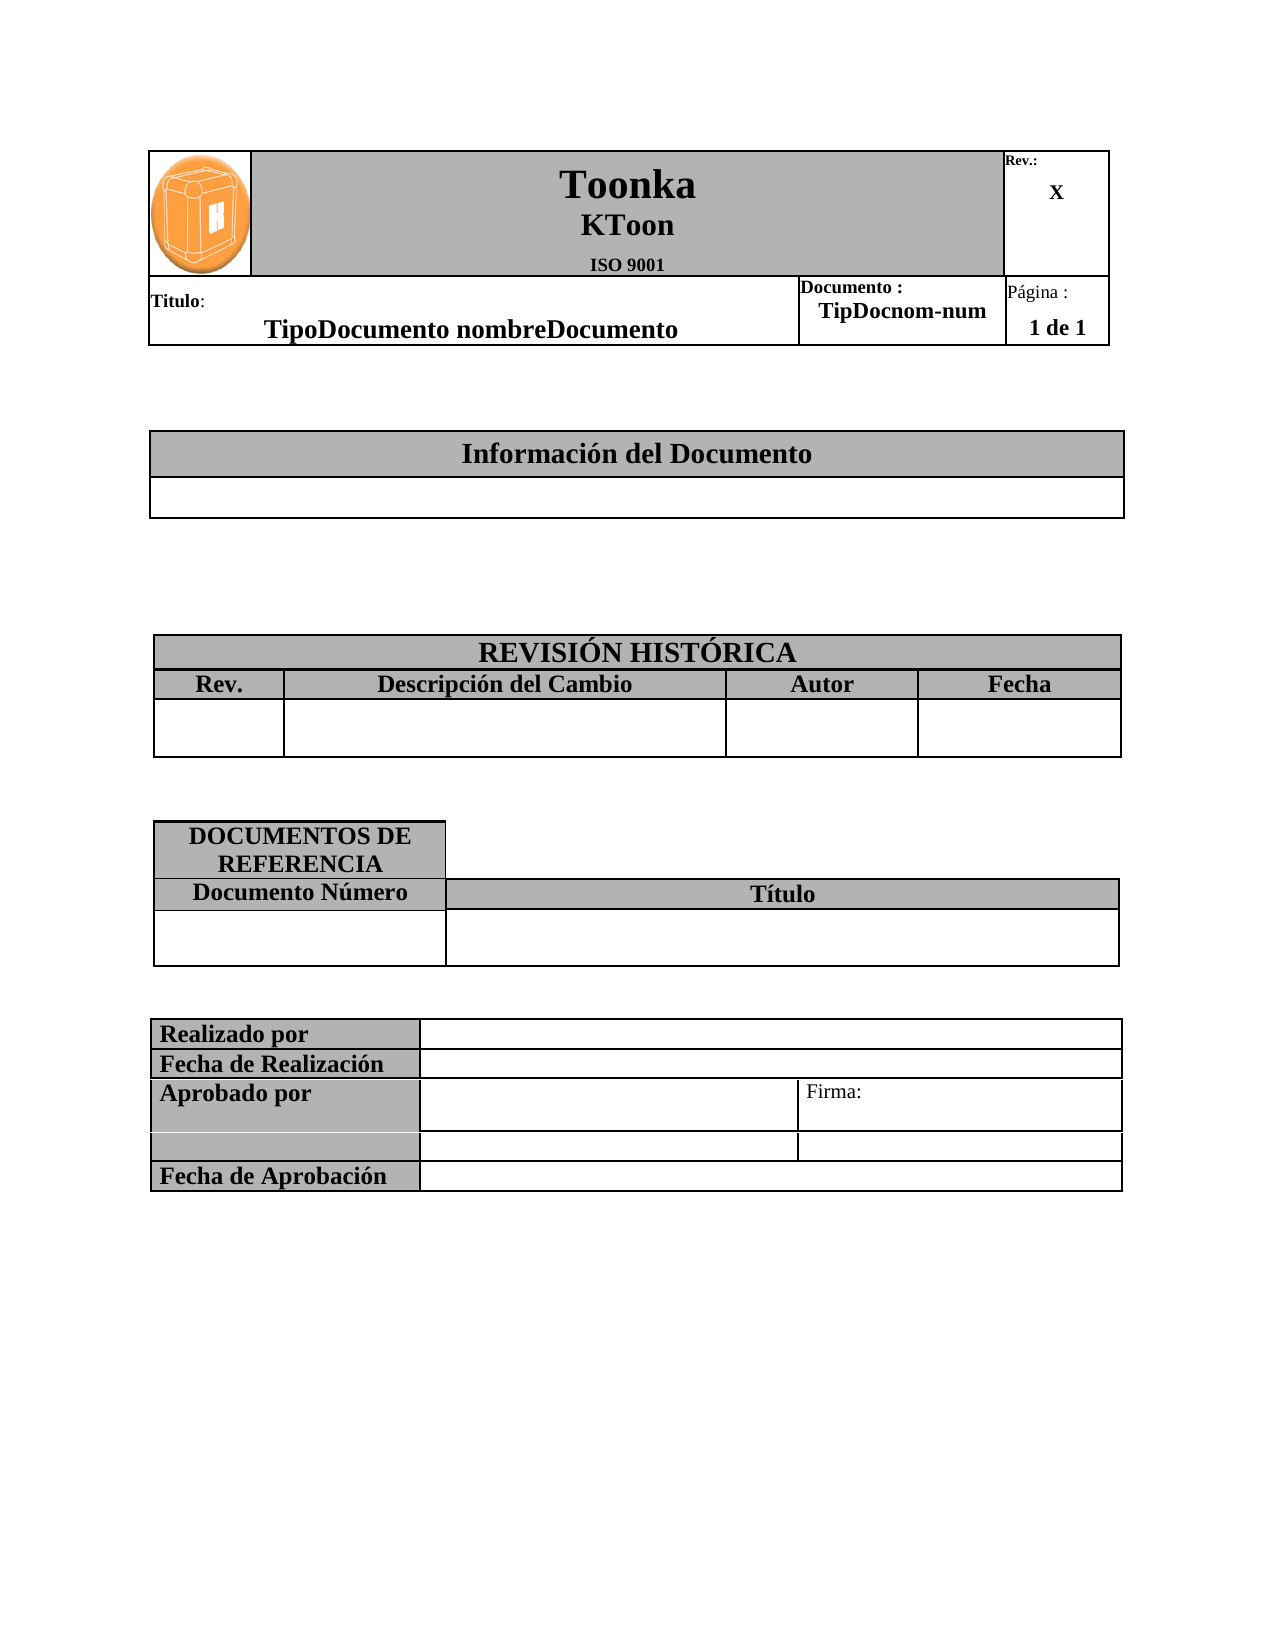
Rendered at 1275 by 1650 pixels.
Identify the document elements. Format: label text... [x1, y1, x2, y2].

table_cell Descripción del Cambio [285, 671, 725, 698]
table_cell [421, 1080, 797, 1130]
table_cell [421, 1133, 797, 1160]
table_cell Fecha de Aprobación [152, 1162, 419, 1190]
table_cell [447, 910, 1118, 965]
table_cell [155, 700, 283, 756]
table_cell [285, 700, 725, 756]
table_header Información del Documento [151, 432, 1123, 476]
table_header REVISIÓN HISTÓRICA [155, 636, 1120, 668]
table_cell [799, 1133, 1121, 1160]
table_cell Fecha [919, 671, 1120, 698]
table_header DOCUMENTOS DE REFERENCIA [155, 823, 445, 878]
table_cell Firma: [799, 1080, 1121, 1130]
table_cell Autor [727, 671, 917, 698]
table_header [446, 820, 1120, 878]
table_cell Documento Número [155, 879, 445, 910]
table_cell [155, 911, 445, 965]
table_cell [421, 1050, 1121, 1077]
table_cell Rev. [155, 671, 283, 698]
table_cell [421, 1162, 1121, 1190]
table_header [421, 1020, 1121, 1048]
table_cell Título [447, 880, 1118, 908]
table_cell [151, 478, 1123, 517]
table_cell [152, 1133, 419, 1160]
table_cell [919, 700, 1120, 756]
table_cell [727, 700, 917, 756]
picture [150, 154, 250, 275]
table_cell Fecha de Realización [152, 1050, 419, 1077]
table_cell Aprobado por [152, 1080, 419, 1132]
table_header Realizado por [152, 1020, 419, 1048]
